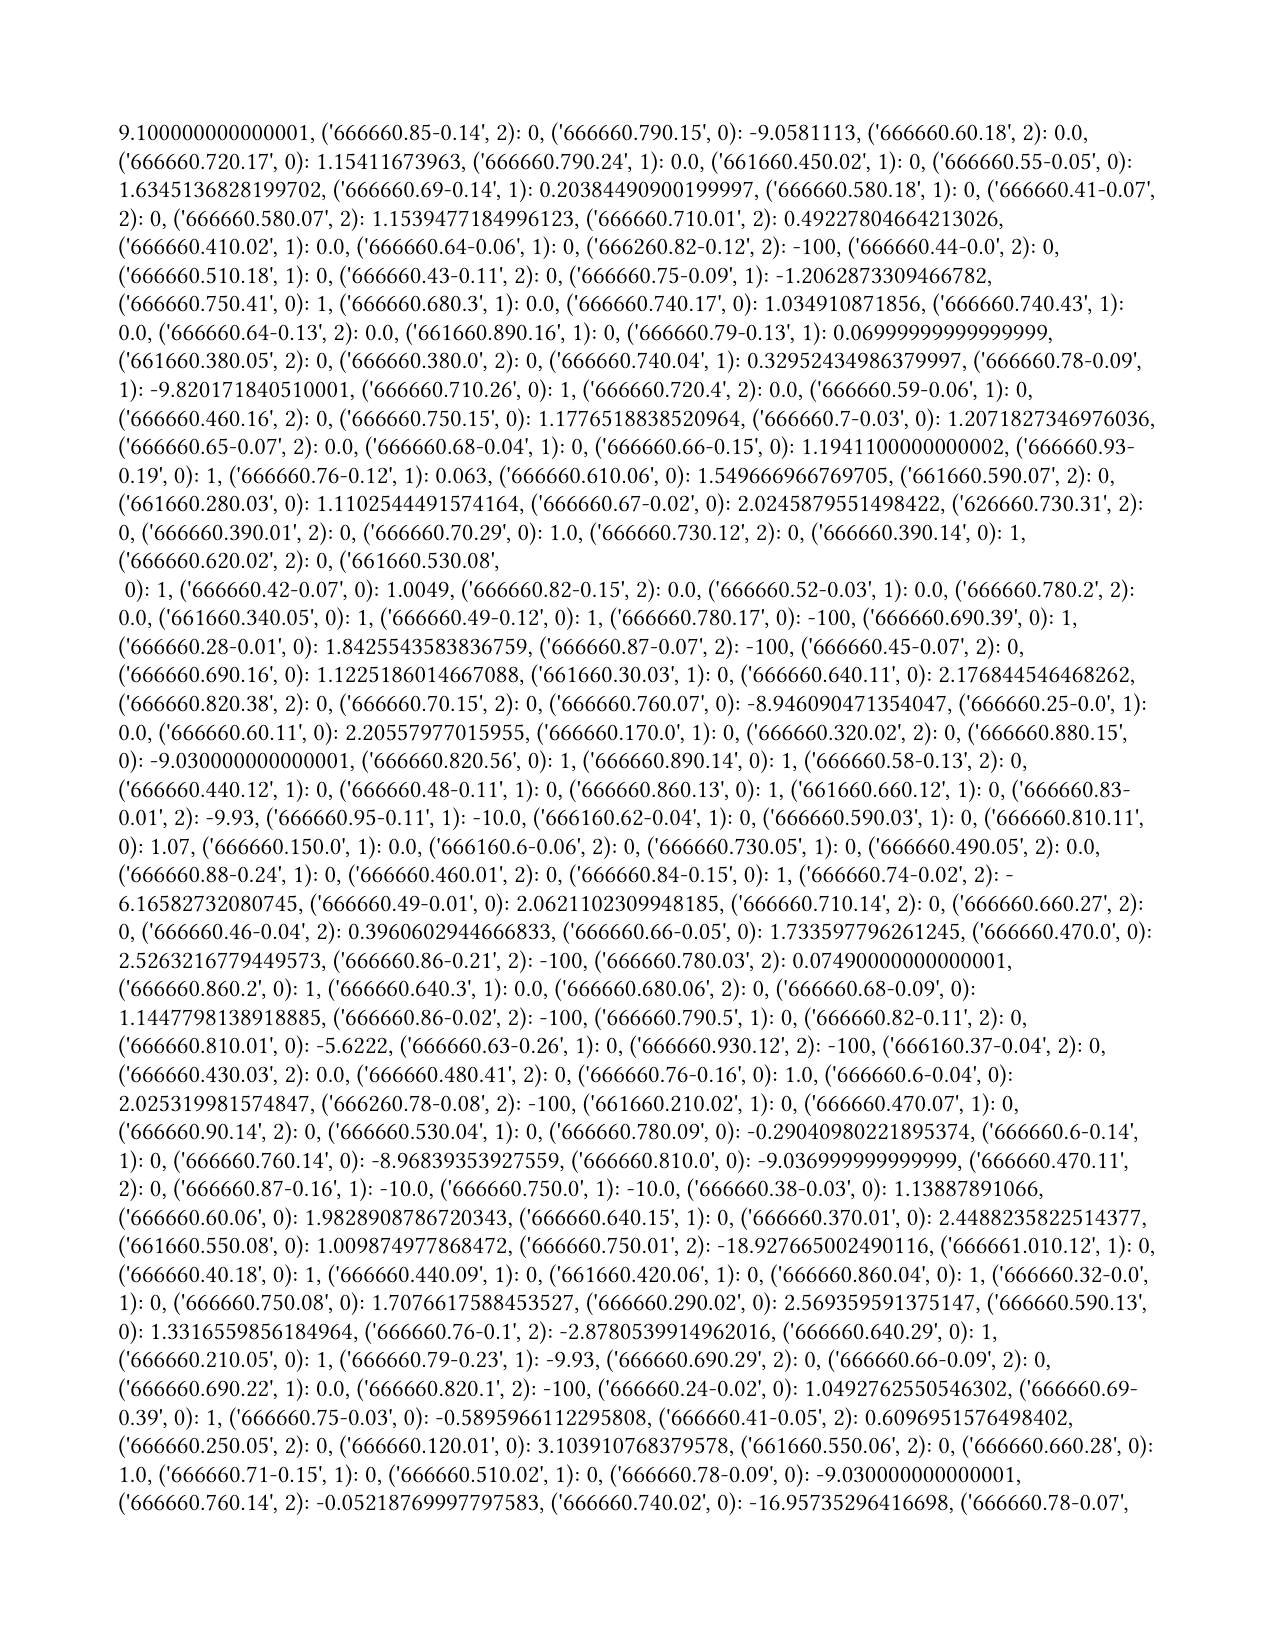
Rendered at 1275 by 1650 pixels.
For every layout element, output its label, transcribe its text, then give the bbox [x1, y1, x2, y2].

text -9.100000000000001, ('666660.85-0.14', 2): 0, ('666660.790.15', 0): -9.0581113, ('666660.60.18', 2): 0.0, ('666660.720.17', 0): 1.15411673963, ('666660.790.24', 1): 0.0, ('661660.450.02', 1): 0, ('666660.55-0.05', 0): 1.6345136828199702, ('666660.69-0.14', 1): 0.20384490900199997, ('666660.580.18', 1): 0, ('666660.41-0.07', 2): 0, ('666660.580.07', 2): 1.1539477184996123, ('666660.710.01', 2): 0.49227804664213026, ('666660.410.02', 1): 0.0, ('666660.64-0.06', 1): 0, ('666260.82-0.12', 2): -100, ('666660.44-0.0', 2): 0, ('666660.510.18', 1): 0, ('666660.43-0.11', 2): 0, ('666660.75-0.09', 1): -1.2062873309466782, ('666660.750.41', 0): 1, ('666660.680.3', 1): 0.0, ('666660.740.17', 0): 1.034910871856, ('666660.740.43', 1): 0.0, ('666660.64-0.13', 2): 0.0, ('661660.890.16', 1): 0, ('666660.79-0.13', 1): 0.06999999999999999, ('661660.380.05', 2): 0, ('666660.380.0', 2): 0, ('666660.740.04', 1): 0.32952434986379997, ('666660.78-0.09', 1): -9.820171840510001, ('666660.710.26', 0): 1, ('666660.720.4', 2): 0.0, ('666660.59-0.06', 1): 0, ('666660.460.16', 2): 0, ('666660.750.15', 0): 1.1776518838520964, ('666660.7-0.03', 0): 1.2071827346976036, ('666660.65-0.07', 2): 0.0, ('666660.68-0.04', 1): 0, ('666660.66-0.15', 0): 1.1941100000000002, ('666660.93-0.19', 0): 1, ('666660.76-0.12', 1): 0.063, ('666660.610.06', 0): 1.549666966769705, ('661660.590.07', 2): 0, ('661660.280.03', 0): 1.1102544491574164, ('666660.67-0.02', 0): 2.0245879551498422, ('626660.730.31', 2): 0, ('666660.390.01', 2): 0, ('666660.70.29', 0): 1.0, ('666660.730.12', 2): 0, ('666660.390.14', 0): 1, ('666660.620.02', 2): 0, ('661660.530.08', [118, 118, 1157, 575]
text 0): 1, ('666660.42-0.07', 0): 1.0049, ('666660.82-0.15', 2): 0.0, ('666660.52-0.03', 1): 0.0, ('666660.780.2', 2): 0.0, ('661660.340.05', 0): 1, ('666660.49-0.12', 0): 1, ('666660.780.17', 0): -100, ('666660.690.39', 0): 1, ('666660.28-0.01', 0): 1.8425543583836759, ('666660.87-0.07', 2): -100, ('666660.45-0.07', 2): 0, ('666660.690.16', 0): 1.1225186014667088, ('661660.30.03', 1): 0, ('666660.640.11', 0): 2.176844546468262, ('666660.820.38', 2): 0, ('666660.70.15', 2): 0, ('666660.760.07', 0): -8.946090471354047, ('666660.25-0.0', 1): 0.0, ('666660.60.11', 0): 2.20557977015955, ('666660.170.0', 1): 0, ('666660.320.02', 2): 0, ('666660.880.15', 0): -9.030000000000001, ('666660.820.56', 0): 1, ('666660.890.14', 0): 1, ('666660.58-0.13', 2): 0, ('666660.440.12', 1): 0, ('666660.48-0.11', 1): 0, ('666660.860.13', 0): 1, ('661660.660.12', 1): 0, ('666660.83-0.01', 2): -9.93, ('666660.95-0.11', 1): -10.0, ('666160.62-0.04', 1): 0, ('666660.590.03', 1): 0, ('666660.810.11', 0): 1.07, ('666660.150.0', 1): 0.0, ('666160.6-0.06', 2): 0, ('666660.730.05', 1): 0, ('666660.490.05', 2): 0.0, ('666660.88-0.24', 1): 0, ('666660.460.01', 2): 0, ('666660.84-0.15', 0): 1, ('666660.74-0.02', 2): -6.16582732080745, ('666660.49-0.01', 0): 2.0621102309948185, ('666660.710.14', 2): 0, ('666660.660.27', 2): 0, ('666660.46-0.04', 2): 0.3960602944666833, ('666660.66-0.05', 0): 1.733597796261245, ('666660.470.0', 0): 2.5263216779449573, ('666660.86-0.21', 2): -100, ('666660.780.03', 2): 0.07490000000000001, ('666660.860.2', 0): 1, ('666660.640.3', 1): 0.0, ('666660.680.06', 2): 0, ('666660.68-0.09', 0): 1.1447798138918885, ('666660.86-0.02', 2): -100, ('666660.790.5', 1): 0, ('666660.82-0.11', 2): 0, ('666660.810.01', 0): -5.6222, ('666660.63-0.26', 1): 0, ('666660.930.12', 2): -100, ('666160.37-0.04', 2): 0, ('666660.430.03', 2): 0.0, ('666660.480.41', 2): 0, ('666660.76-0.16', 0): 1.0, ('666660.6-0.04', 0): 2.025319981574847, ('666260.78-0.08', 2): -100, ('661660.210.02', 1): 0, ('666660.470.07', 1): 0, ('666660.90.14', 2): 0, ('666660.530.04', 1): 0, ('666660.780.09', 0): -0.29040980221895374, ('666660.6-0.14', 1): 0, ('666660.760.14', 0): -8.96839353927559, ('666660.810.0', 0): -9.036999999999999, ('666660.470.11', 2): 0, ('666660.87-0.16', 1): -10.0, ('666660.750.0', 1): -10.0, ('666660.38-0.03', 0): 1.13887891066, ('666660.60.06', 0): 1.9828908786720343, ('666660.640.15', 1): 0, ('666660.370.01', 0): 2.4488235822514377, ('661660.550.08', 0): 1.009874977868472, ('666660.750.01', 2): -18.927665002490116, ('666661.010.12', 1): 0, ('666660.40.18', 0): 1, ('666660.440.09', 1): 0, ('661660.420.06', 1): 0, ('666660.860.04', 0): 1, ('666660.32-0.0', 1): 0, ('666660.750.08', 0): 1.7076617588453527, ('666660.290.02', 0): 2.569359591375147, ('666660.590.13', 0): 1.3316559856184964, ('666660.76-0.1', 2): -2.8780539914962016, ('666660.640.29', 0): 1, ('666660.210.05', 0): 1, ('666660.79-0.23', 1): -9.93, ('666660.690.29', 2): 0, ('666660.66-0.09', 2): 0, ('666660.690.22', 1): 0.0, ('666660.820.1', 2): -100, ('666660.24-0.02', 0): 1.0492762550546302, ('666660.69-0.39', 0): 1, ('666660.75-0.03', 0): -0.5895966112295808, ('666660.41-0.05', 2): 0.6096951576498402, ('666660.250.05', 2): 0, ('666660.120.01', 0): 3.103910768379578, ('661660.550.06', 2): 0, ('666660.660.28', 0): 1.0, ('666660.71-0.15', 1): 0, ('666660.510.02', 1): 0, ('666660.78-0.09', 0): -9.030000000000001, ('666660.760.14', 2): -0.05218769997797583, ('666660.740.02', 0): -16.95735296416698, ('666660.78-0.07', [118, 575, 1157, 1517]
